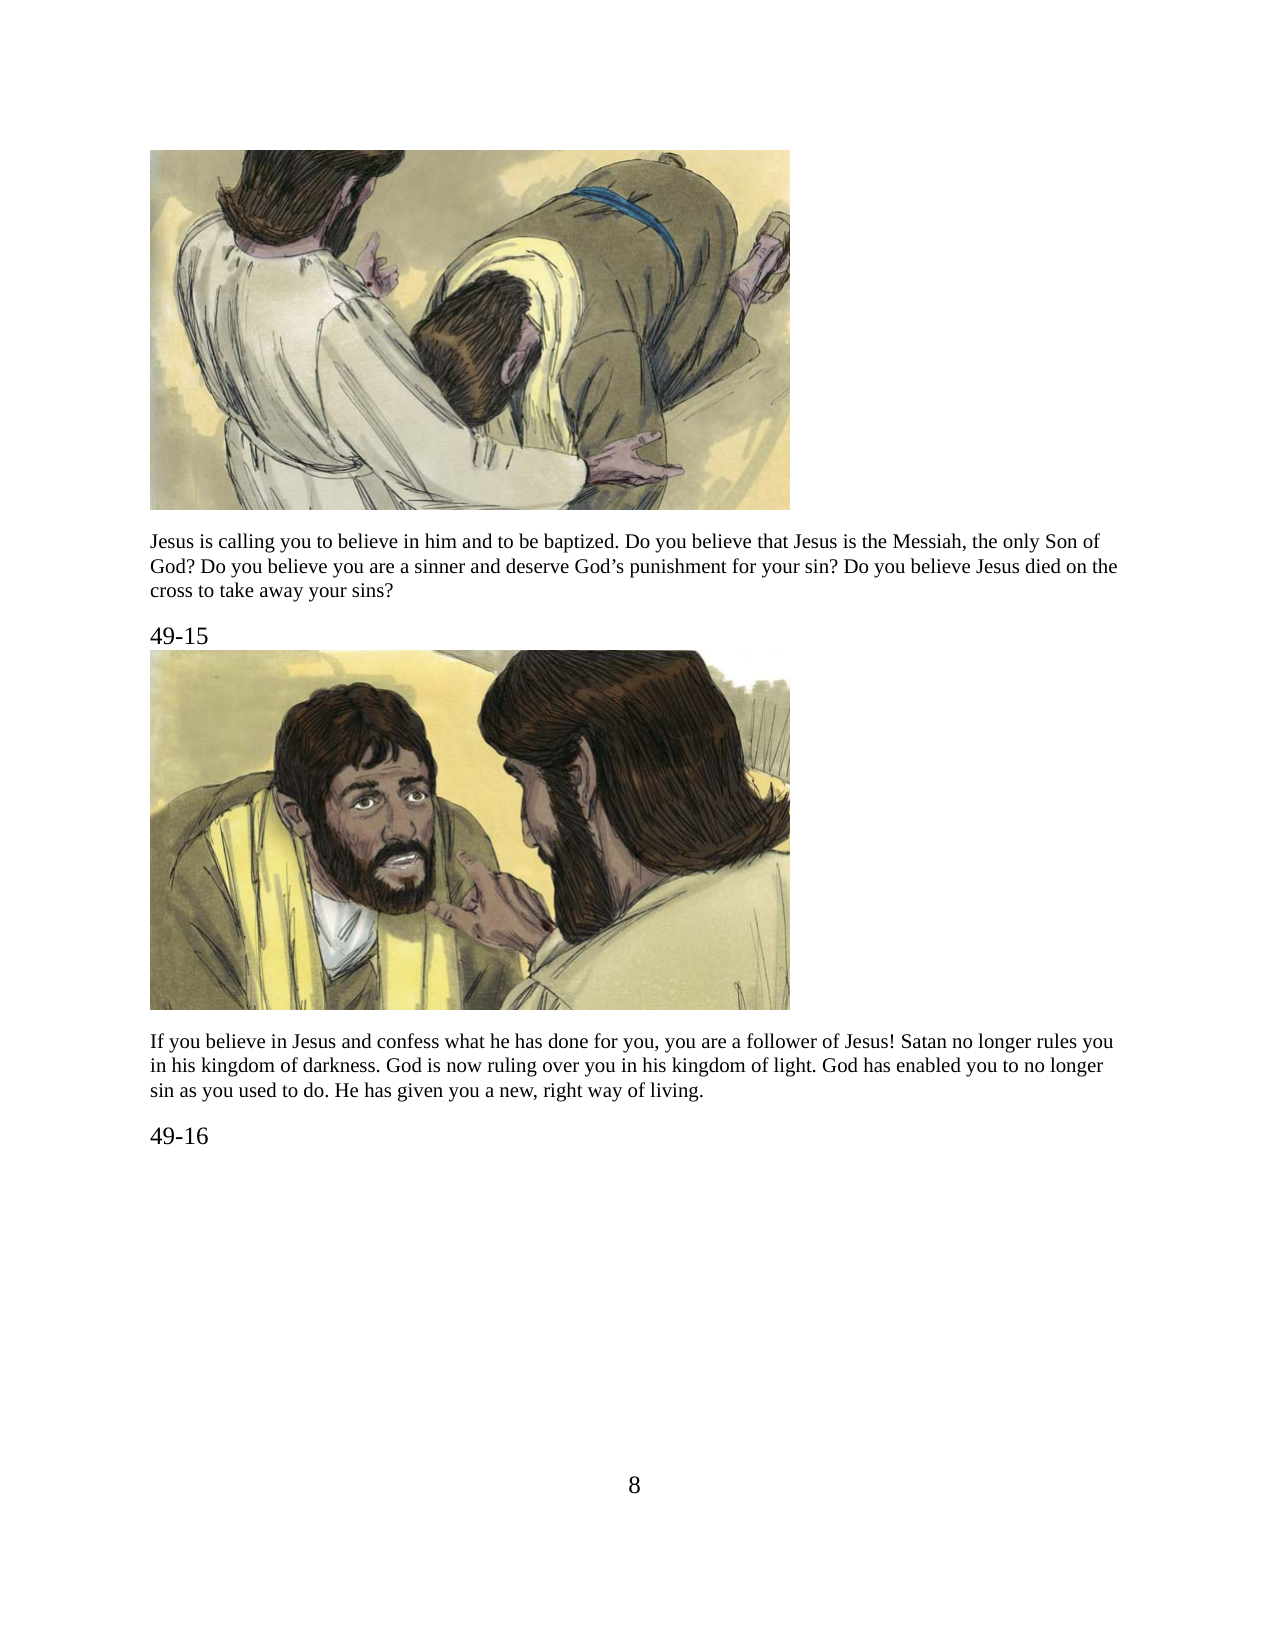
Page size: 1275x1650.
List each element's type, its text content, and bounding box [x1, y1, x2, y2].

subtitle 49-16 [150, 1121, 1125, 1150]
text If you believe in Jesus and confess what he has done for you, you are a follower of Jesus! Satan no longer rules you in his kingdom of darkness. God is now ruling over you in his kingdom of light. God has enabled you to no longer sin as you used to do. He has given you a new, right way of living. [150, 1029, 1125, 1102]
subtitle 49-15 [150, 621, 1125, 650]
picture [150, 150, 790, 510]
text Jesus is calling you to believe in him and to be baptized. Do you believe that Jesus is the Messiah, the only Son of God? Do you believe you are a sinner and deserve God’s punishment for your sin? Do you believe Jesus died on the cross to take away your sins? [150, 529, 1125, 602]
picture [150, 650, 790, 1010]
